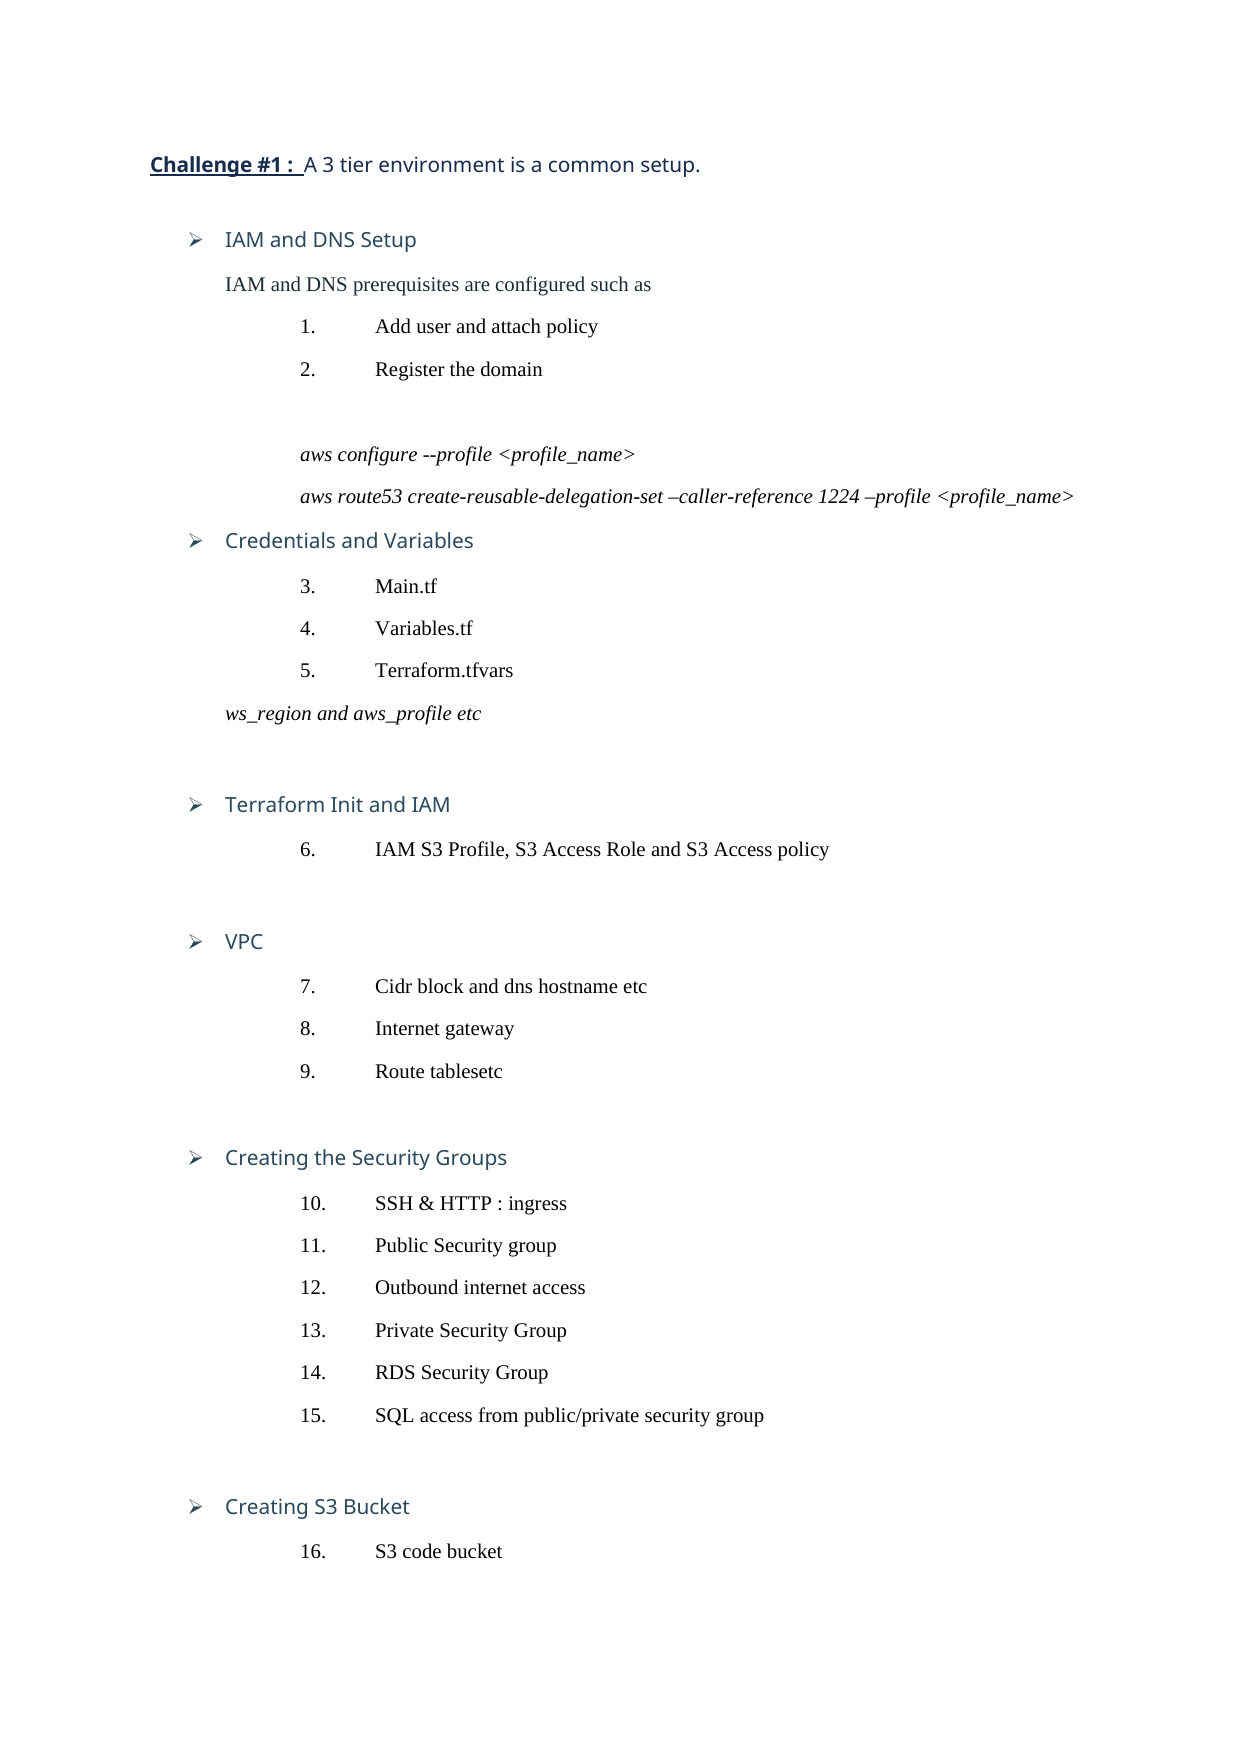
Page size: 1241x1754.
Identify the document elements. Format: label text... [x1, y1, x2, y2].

list Main.tf [300, 573, 1090, 598]
list IAM and DNS Setup [187, 225, 1090, 253]
list Outbound internet access [300, 1275, 1090, 1299]
list S3 code bucket [300, 1539, 1090, 1563]
list Terraform.tfvars [300, 658, 1090, 682]
list Creating the Security Groups [187, 1143, 1090, 1172]
text Challenge #1 : A 3 tier environment is a common setup. [150, 150, 1090, 178]
list Terraform Init and IAM [187, 790, 1090, 819]
text IAM and DNS prerequisites are configured such as [225, 272, 1090, 296]
list aws route53 create-reusable-delegation-set –caller-reference 1224 –profile <profile_name> [300, 484, 1090, 508]
list Public Security group [300, 1233, 1090, 1257]
list Cidr block and dns hostname etc [300, 974, 1090, 998]
list Add user and attach policy [300, 314, 1090, 338]
list Private Security Group [300, 1318, 1090, 1342]
list SSH & HTTP : ingress [300, 1191, 1090, 1214]
list IAM S3 Profile, S3 Access Role and S3 Access policy [300, 837, 1090, 861]
list SQL access from public/private security group [300, 1402, 1090, 1427]
list ws_region and aws_profile etc [150, 701, 1090, 725]
list RDS Security Group [300, 1360, 1090, 1384]
list aws configure --profile <profile_name> [300, 442, 1090, 466]
list Route tablesetc [300, 1059, 1090, 1083]
list Variables.tf [300, 616, 1090, 640]
list Internet gateway [300, 1016, 1090, 1040]
list Credentials and Variables [187, 526, 1090, 555]
list Creating S3 Bucket [187, 1492, 1090, 1520]
list Register the domain [300, 357, 1090, 381]
list VPC [187, 927, 1090, 955]
